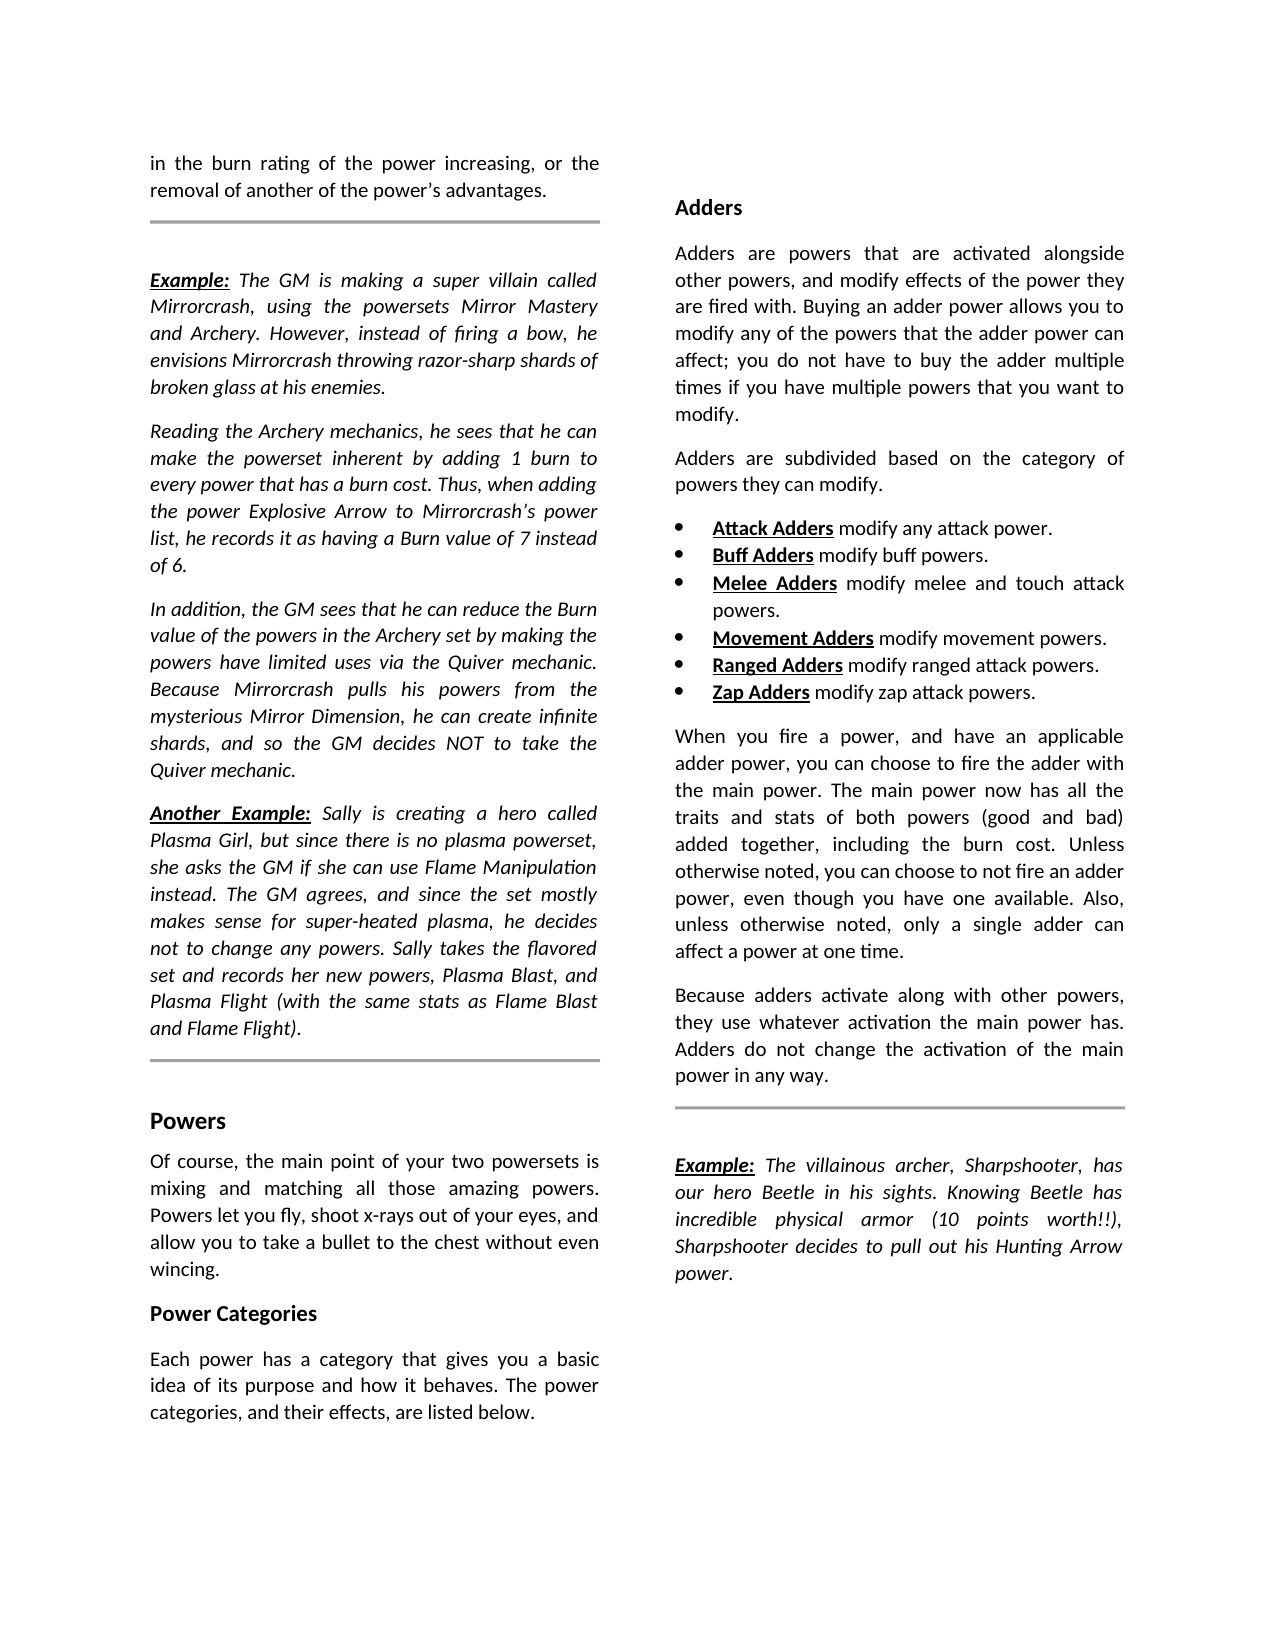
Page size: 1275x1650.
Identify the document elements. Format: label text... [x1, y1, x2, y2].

text Each power has a category that gives you a basic idea of its purpose and how it behaves. The power categories, and their effects, are listed below. [150, 1346, 600, 1425]
text Because adders activate along with other powers, they use whatever activation the main power has. Adders do not change the activation of the main power in any way. [675, 982, 1125, 1088]
list Attack Adders modify any attack power. [675, 515, 1125, 541]
list Zap Adders modify zap attack powers. [675, 679, 1125, 705]
text Adders are subdivided based on the category of powers they can modify. [675, 445, 1125, 497]
list Buff Adders modify buff powers. [675, 542, 1125, 568]
list Melee Adders modify melee and touch attack powers. [675, 570, 1125, 623]
text Example: The GM is making a super villain called Mirrorcrash, using the powersets Mirror Mastery and Archery. However, instead of firing a bow, he envisions Mirrorcrash throwing razor-sharp shards of broken glass at his enemies. [150, 267, 600, 400]
list Movement Adders modify movement powers. [675, 625, 1125, 650]
text in the burn rating of the power increasing, or the removal of another of the power’s advantages. [150, 150, 600, 202]
text Of course, the main point of your two powersets is mixing and matching all those amazing powers. Powers let you fly, shoot x-rays out of your eyes, and allow you to take a bullet to the chest without even wincing. [150, 1148, 600, 1281]
text Adders [675, 193, 1125, 222]
text Powers [150, 1105, 600, 1136]
list Ranged Adders modify ranged attack powers. [675, 652, 1125, 677]
text Adders are powers that are activated alongside other powers, and modify effects of the power they are fired with. Buying an adder power allows you to modify any of the powers that the adder power can affect; you do not have to buy the adder multiple times if you have multiple powers that you want to modify. [675, 240, 1125, 427]
text When you fire a power, and have an applicable adder power, you can choose to fire the adder with the main power. The main power now has all the traits and stats of both powers (good and bad) added together, including the burn cost. Unless otherwise noted, you can choose to not fire an adder power, even though you have one available. Also, unless otherwise noted, only a single adder can affect a power at one time. [675, 723, 1125, 964]
text Another Example: Sally is creating a hero called Plasma Girl, but since there is no plasma powerset, she asks the GM if she can use Flame Manipulation instead. The GM agrees, and since the set mostly makes sense for super-heated plasma, he decides not to change any powers. Sally takes the flavored set and records her new powers, Plasma Blast, and Plasma Flight (with the same stats as Flame Blast and Flame Flight). [150, 801, 600, 1041]
text Reading the Archery mechanics, he sees that he can make the powerset inherent by adding 1 burn to every power that has a burn cost. Thus, when adding the power Explosive Arrow to Mirrorcrash’s power list, he records it as having a Burn value of 7 instead of 6. [150, 418, 600, 578]
text Example: The villainous archer, Sharpshooter, has our hero Beetle in his sights. Knowing Beetle has incredible physical armor (10 points worth!!), Sharpshooter decides to pull out his Hunting Arrow power. [675, 1153, 1125, 1286]
text In addition, the GM sees that he can reduce the Burn value of the powers in the Archery set by making the powers have limited uses via the Quiver mechanic. Because Mirrorcrash pulls his powers from the mysterious Mirror Dimension, he can create infinite shards, and so the GM decides NOT to take the Quiver mechanic. [150, 596, 600, 782]
text Power Categories [150, 1299, 600, 1327]
